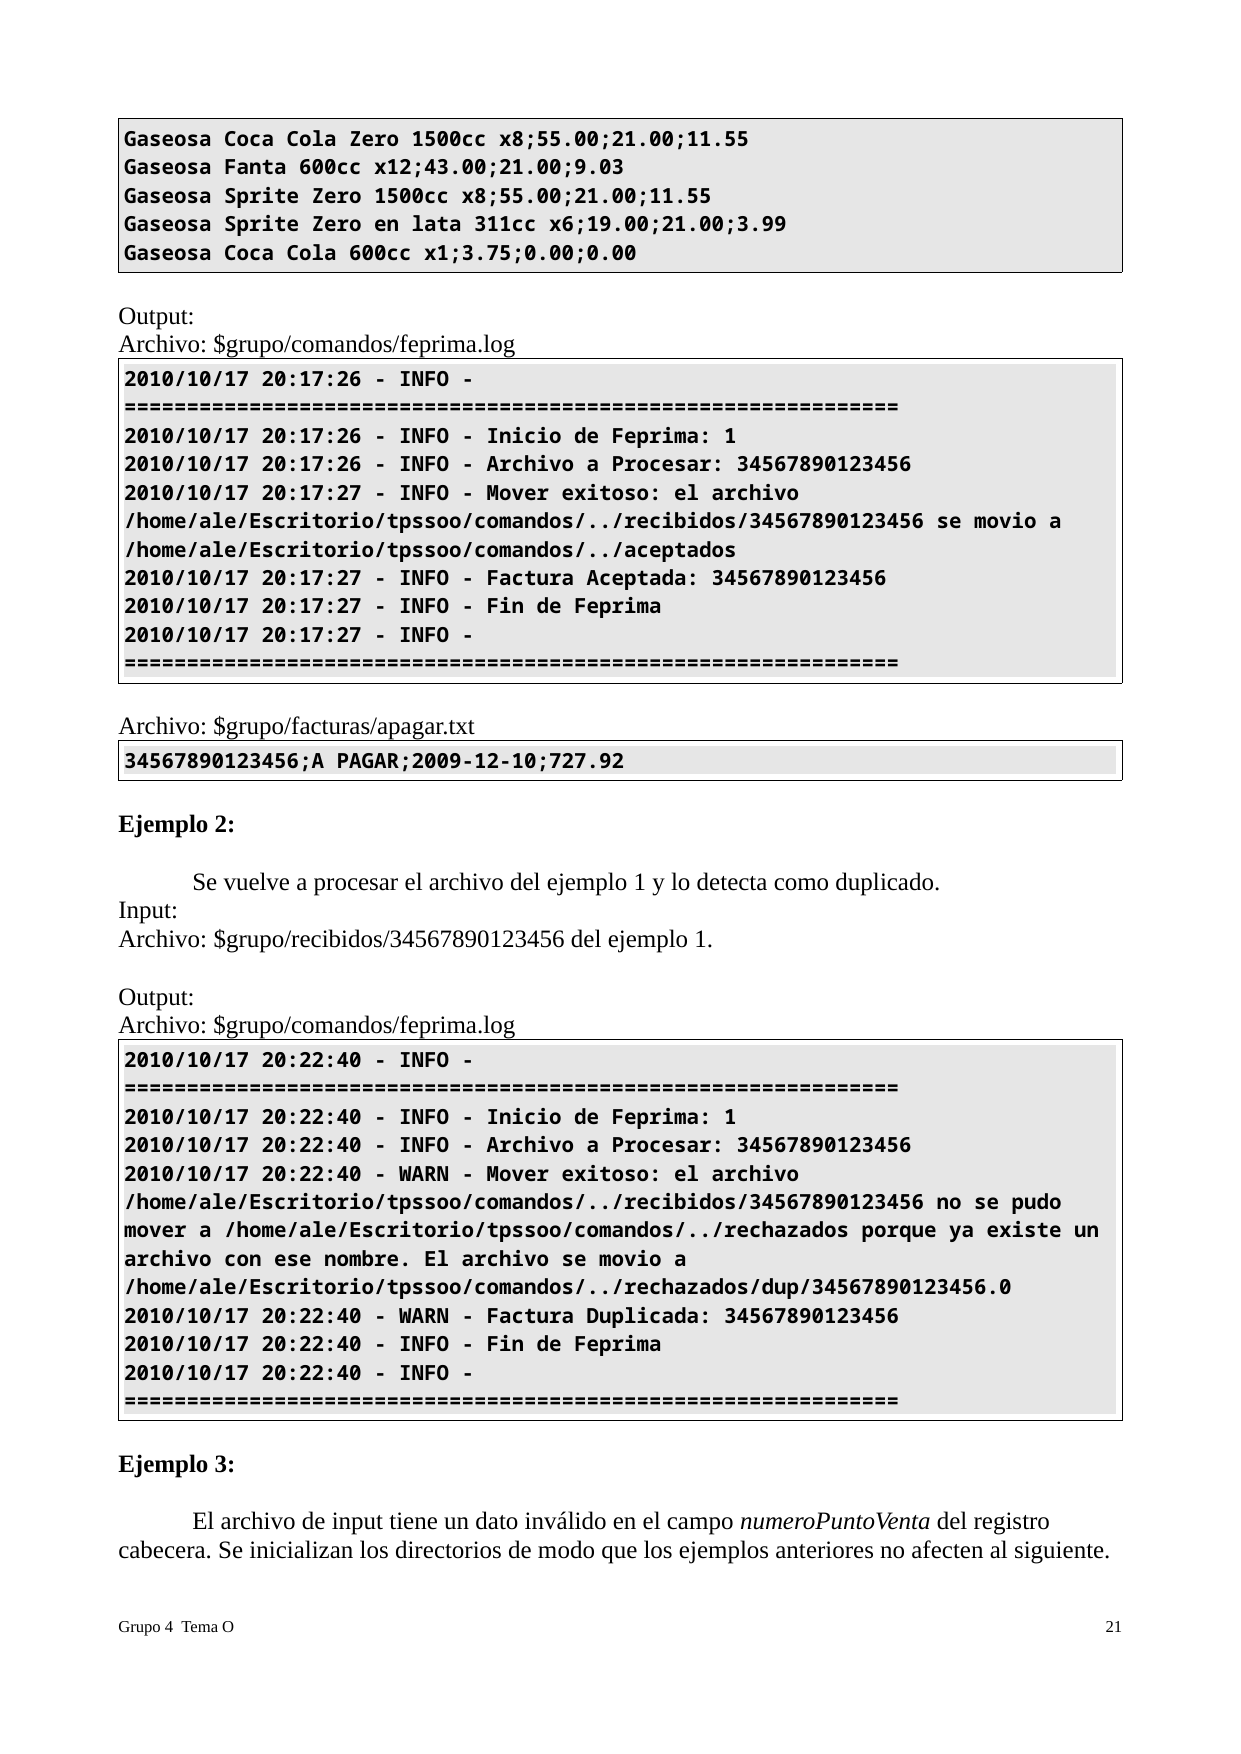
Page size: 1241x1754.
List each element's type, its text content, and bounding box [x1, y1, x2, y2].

text Ejemplo 2: [118, 809, 1122, 838]
table_header Gaseosa Coca Cola Zero 1500cc x8;55.00;21.00;11.55 Gaseosa Fanta 600cc x12;43.00;21.00;9.03 Gaseosa Sprite Zero 1500cc x8;55.00;21.00;11.55 Gaseosa Sprite Zero en lata 311cc x6;19.00;21.00;3.99 Gaseosa Coca Cola 600cc x1;3.75;0.00;0.00 [119, 119, 1122, 272]
text Archivo: $grupo/comandos/feprima.log [118, 329, 1122, 358]
text Output: [118, 301, 1122, 329]
text Archivo: $grupo/recibidos/34567890123456 del ejemplo 1. [118, 924, 1122, 953]
text Archivo: $grupo/comandos/feprima.log [118, 1010, 1122, 1039]
text Archivo: $grupo/facturas/apagar.txt [118, 711, 1122, 740]
text Ejemplo 3: [118, 1449, 1122, 1478]
text Se vuelve a procesar el archivo del ejemplo 1 y lo detecta como duplicado. [118, 867, 1122, 895]
table_header 2010/10/17 20:22:40 - INFO - ============================================================== 2010/10/17 20:22:40 - INFO - Inicio de Feprima: 1 2010/10/17 20:22:40 - INFO - Archivo a Procesar: 34567890123456 2010/10/17 20:22:40 - WARN - Mover exitoso: el archivo /home/ale/Escritorio/tpssoo/comandos/../recibidos/34567890123456 no se pudo mover a /home/ale/Escritorio/tpssoo/comandos/../rechazados porque ya existe un archivo con ese nombre. El archivo se movio a /home/ale/Escritorio/tpssoo/comandos/../rechazados/dup/34567890123456.0 2010/10/17 20:22:40 - WARN - Factura Duplicada: 34567890123456 2010/10/17 20:22:40 - INFO - Fin de Feprima 2010/10/17 20:22:40 - INFO - ============================================================== [119, 1040, 1122, 1420]
table_header 34567890123456;A PAGAR;2009-12-10;727.92 [119, 741, 1122, 780]
text Input: [118, 895, 1122, 924]
table_header 2010/10/17 20:17:26 - INFO - ============================================================== 2010/10/17 20:17:26 - INFO - Inicio de Feprima: 1 2010/10/17 20:17:26 - INFO - Archivo a Procesar: 34567890123456 2010/10/17 20:17:27 - INFO - Mover exitoso: el archivo /home/ale/Escritorio/tpssoo/comandos/../recibidos/34567890123456 se movio a /home/ale/Escritorio/tpssoo/comandos/../aceptados 2010/10/17 20:17:27 - INFO - Factura Aceptada: 34567890123456 2010/10/17 20:17:27 - INFO - Fin de Feprima 2010/10/17 20:17:27 - INFO - ============================================================== [119, 359, 1122, 683]
text El archivo de input tiene un dato inválido en el campo numeroPuntoVenta del registro cabecera. Se inicializan los directorios de modo que los ejemplos anteriores no afecten al siguiente. [118, 1506, 1122, 1564]
text Output: [118, 982, 1122, 1010]
